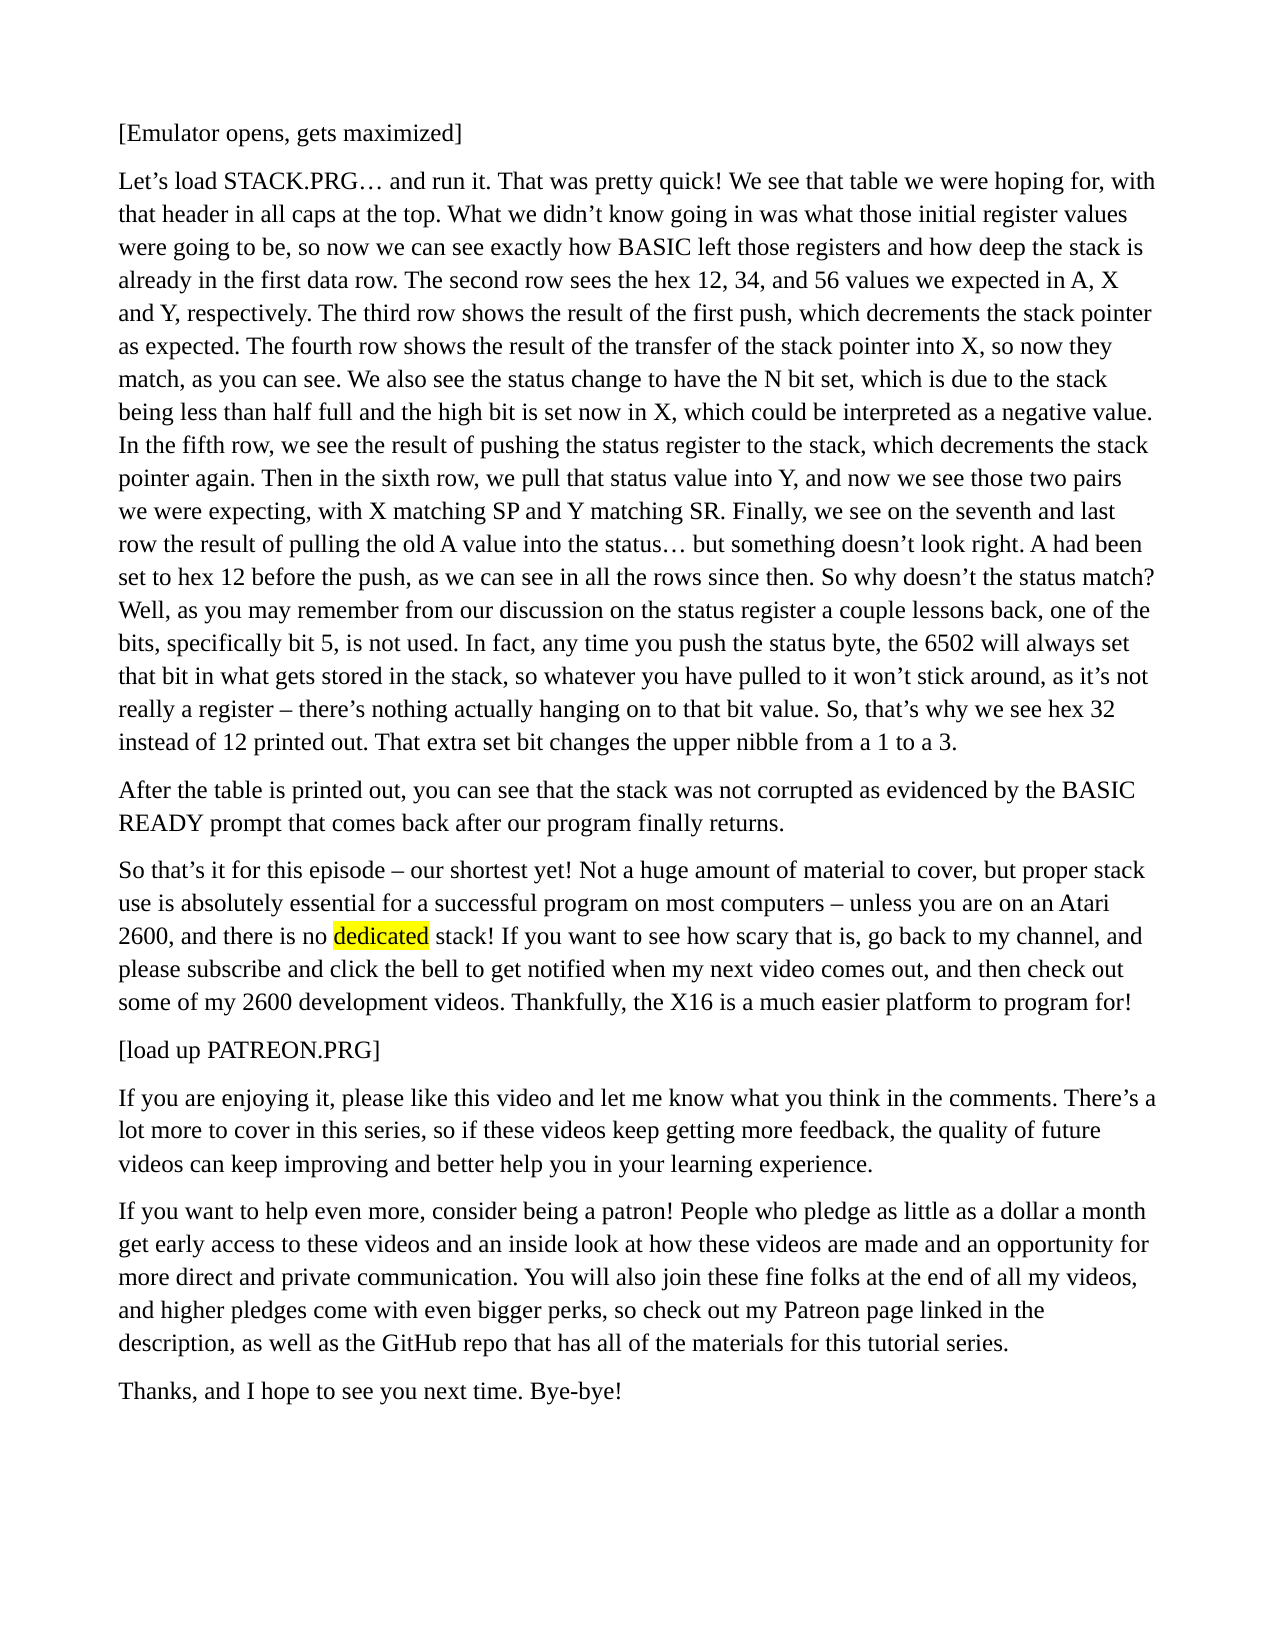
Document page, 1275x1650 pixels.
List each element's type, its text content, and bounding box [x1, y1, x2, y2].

text [load up PATREON.PRG] [118, 1035, 1157, 1064]
text So that’s it for this episode – our shortest yet! Not a huge amount of material to cover, but proper stack use is absolutely essential for a successful program on most computers – unless you are on an Atari 2600, and there is no dedicated stack! If you want to see how scary that is, go back to my channel, and please subscribe and click the bell to get notified when my next video comes out, and then check out some of my 2600 development videos. Thankfully, the X16 is a much easier platform to program for! [118, 855, 1157, 1016]
text Let’s load STACK.PRG… and run it. That was pretty quick! We see that table we were hoping for, with that header in all caps at the top. What we didn’t know going in was what those initial register values were going to be, so now we can see exactly how BASIC left those registers and how deep the stack is already in the first data row. The second row sees the hex 12, 34, and 56 values we expected in A, X and Y, respectively. The third row shows the result of the first push, which decrements the stack pointer as expected. The fourth row shows the result of the transfer of the stack pointer into X, so now they match, as you can see. We also see the status change to have the N bit set, which is due to the stack being less than half full and the high bit is set now in X, which could be interpreted as a negative value. In the fifth row, we see the result of pushing the status register to the stack, which decrements the stack pointer again. Then in the sixth row, we pull that status value into Y, and now we see those two pairs we were expecting, with X matching SP and Y matching SR. Finally, we see on the seventh and last row the result of pulling the old A value into the status… but something doesn’t look right. A had been set to hex 12 before the push, as we can see in all the rows since then. So why doesn’t the status match? Well, as you may remember from our discussion on the status register a couple lessons back, one of the bits, specifically bit 5, is not used. In fact, any time you push the status byte, the 6502 will always set that bit in what gets stored in the stack, so whatever you have pulled to it won’t stick around, as it’s not really a register – there’s nothing actually hanging on to that bit value. So, that’s why we see hex 32 instead of 12 printed out. That extra set bit changes the upper nibble from a 1 to a 3. [118, 166, 1157, 756]
text Thanks, and I hope to see you next time. Bye-bye! [118, 1376, 1157, 1405]
text If you are enjoying it, please like this video and let me know what you think in the comments. There’s a lot more to cover in this series, so if these videos keep getting more feedback, the quality of future videos can keep improving and better help you in your learning experience. [118, 1083, 1157, 1177]
text [Emulator opens, gets maximized] [118, 118, 1157, 147]
text After the table is printed out, you can see that the stack was not corrupted as evidenced by the BASIC READY prompt that comes back after our program finally returns. [118, 775, 1157, 836]
text If you want to help even more, consider being a patron! People who pledge as little as a dollar a month get early access to these videos and an inside look at how these videos are made and an opportunity for more direct and private communication. You will also join these fine folks at the end of all my videos, and higher pledges come with even bigger perks, so check out my Patreon page linked in the description, as well as the GitHub repo that has all of the materials for this tutorial series. [118, 1196, 1157, 1357]
